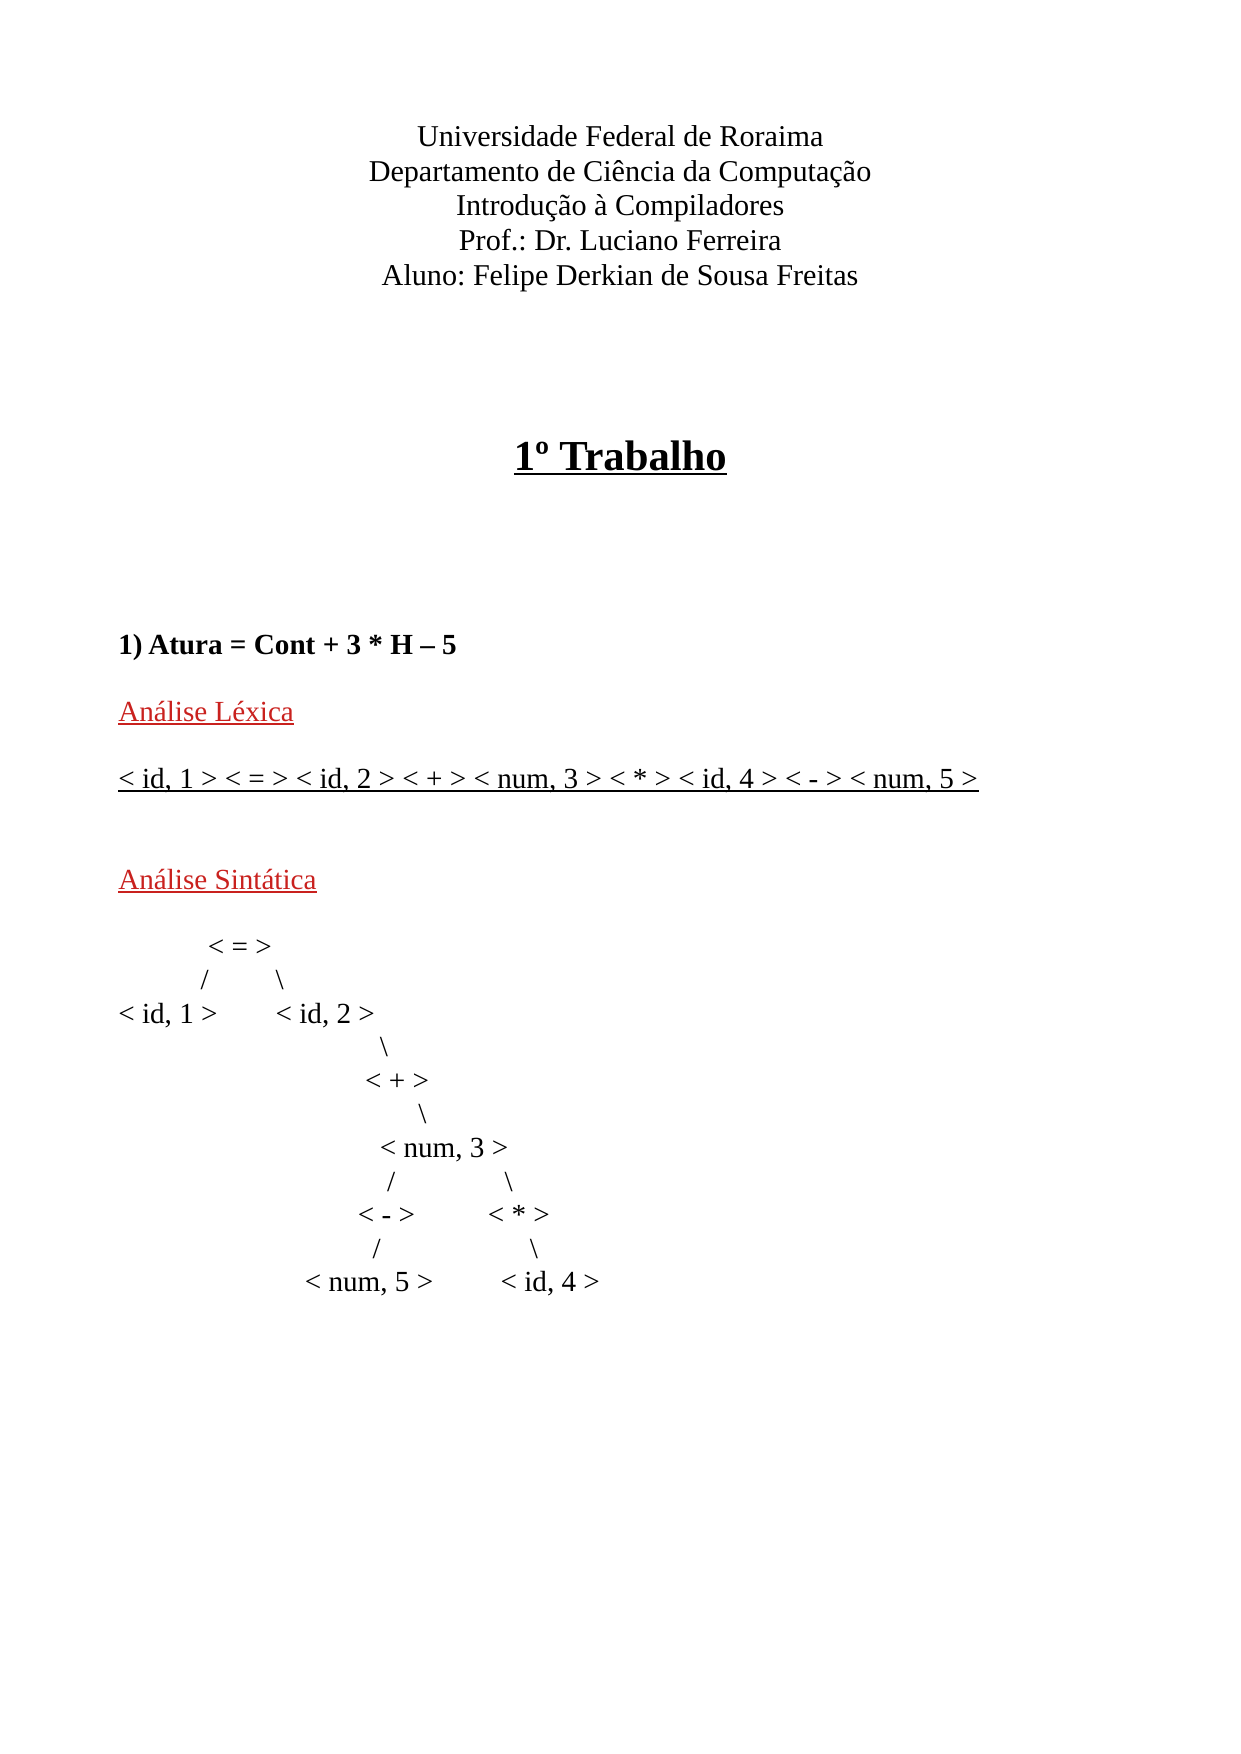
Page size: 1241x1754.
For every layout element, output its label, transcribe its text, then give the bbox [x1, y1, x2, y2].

text \ [118, 1029, 1122, 1063]
text < id, 1 > < = > < id, 2 > < + > < num, 3 > < * > < id, 4 > < - > < num, 5 > [118, 761, 1122, 795]
text Universidade Federal de Roraima [118, 118, 1122, 153]
text < - > < * > [118, 1197, 1122, 1231]
text Aluno: Felipe Derkian de Sousa Freitas [118, 257, 1122, 292]
text < num, 3 > [118, 1130, 1122, 1164]
text Análise Léxica [118, 694, 1122, 728]
text 1º Trabalho [118, 430, 1122, 479]
text / \ [118, 962, 1122, 996]
text < = > [118, 929, 1122, 962]
text < id, 1 > < id, 2 > [118, 996, 1122, 1029]
text 1) Atura = Cont + 3 * H – 5 [118, 627, 1122, 661]
text Departamento de Ciência da Computação [118, 153, 1122, 187]
text Prof.: Dr. Luciano Ferreira [118, 222, 1122, 257]
text / \ [118, 1231, 1122, 1264]
text < num, 5 > < id, 4 > [118, 1264, 1122, 1298]
text / \ [118, 1164, 1122, 1197]
text Introdução à Compiladores [118, 187, 1122, 222]
text \ [118, 1097, 1122, 1130]
text Análise Sintática [118, 862, 1122, 895]
text < + > [118, 1063, 1122, 1097]
